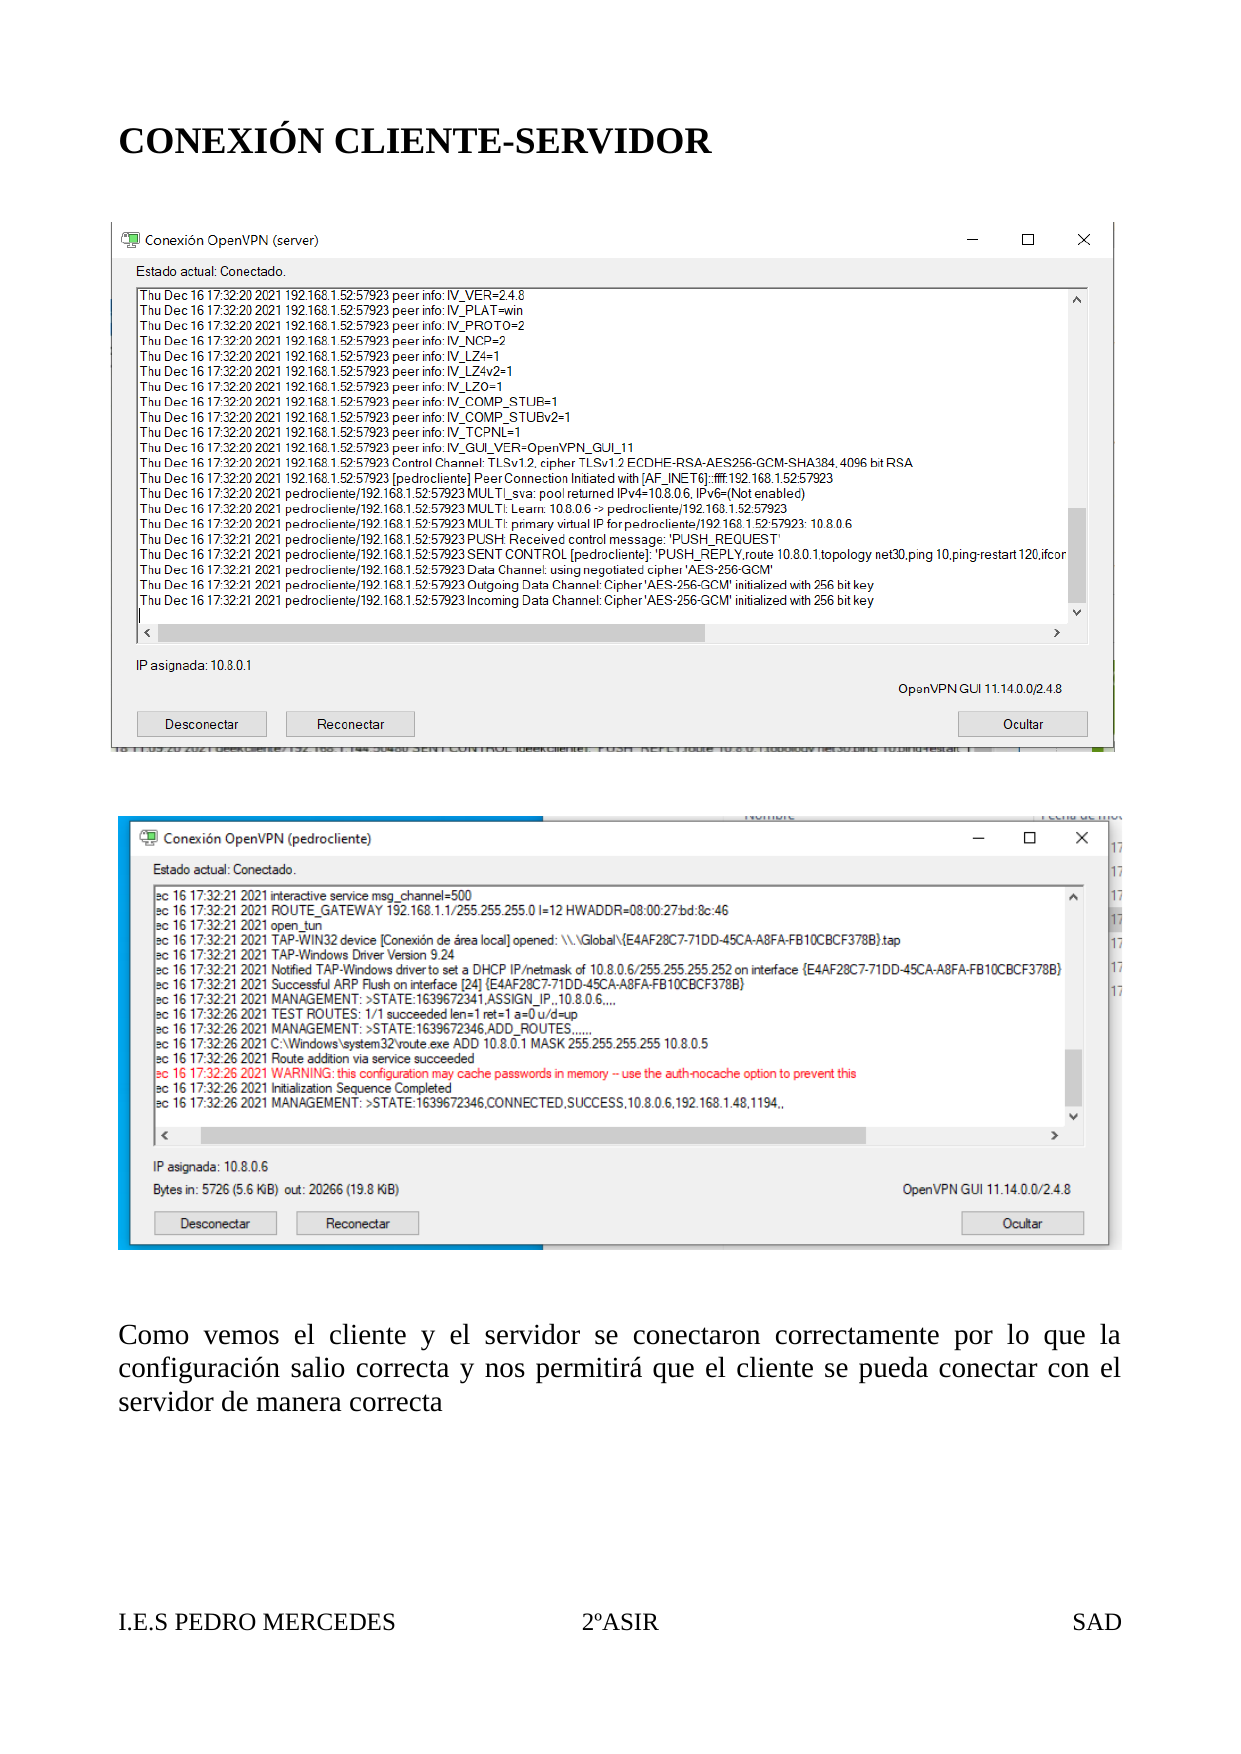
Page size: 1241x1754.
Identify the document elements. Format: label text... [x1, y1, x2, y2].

text Como vemos el cliente y el servidor se conectaron correctamente por lo que la configuración salio correcta y nos permitirá que el cliente se pueda conectar con el servidor de manera correcta [118, 1317, 1122, 1417]
picture [130, 816, 1123, 1250]
picture [110, 222, 1115, 752]
text CONEXIÓN CLIENTE-SERVIDOR [118, 118, 1122, 161]
